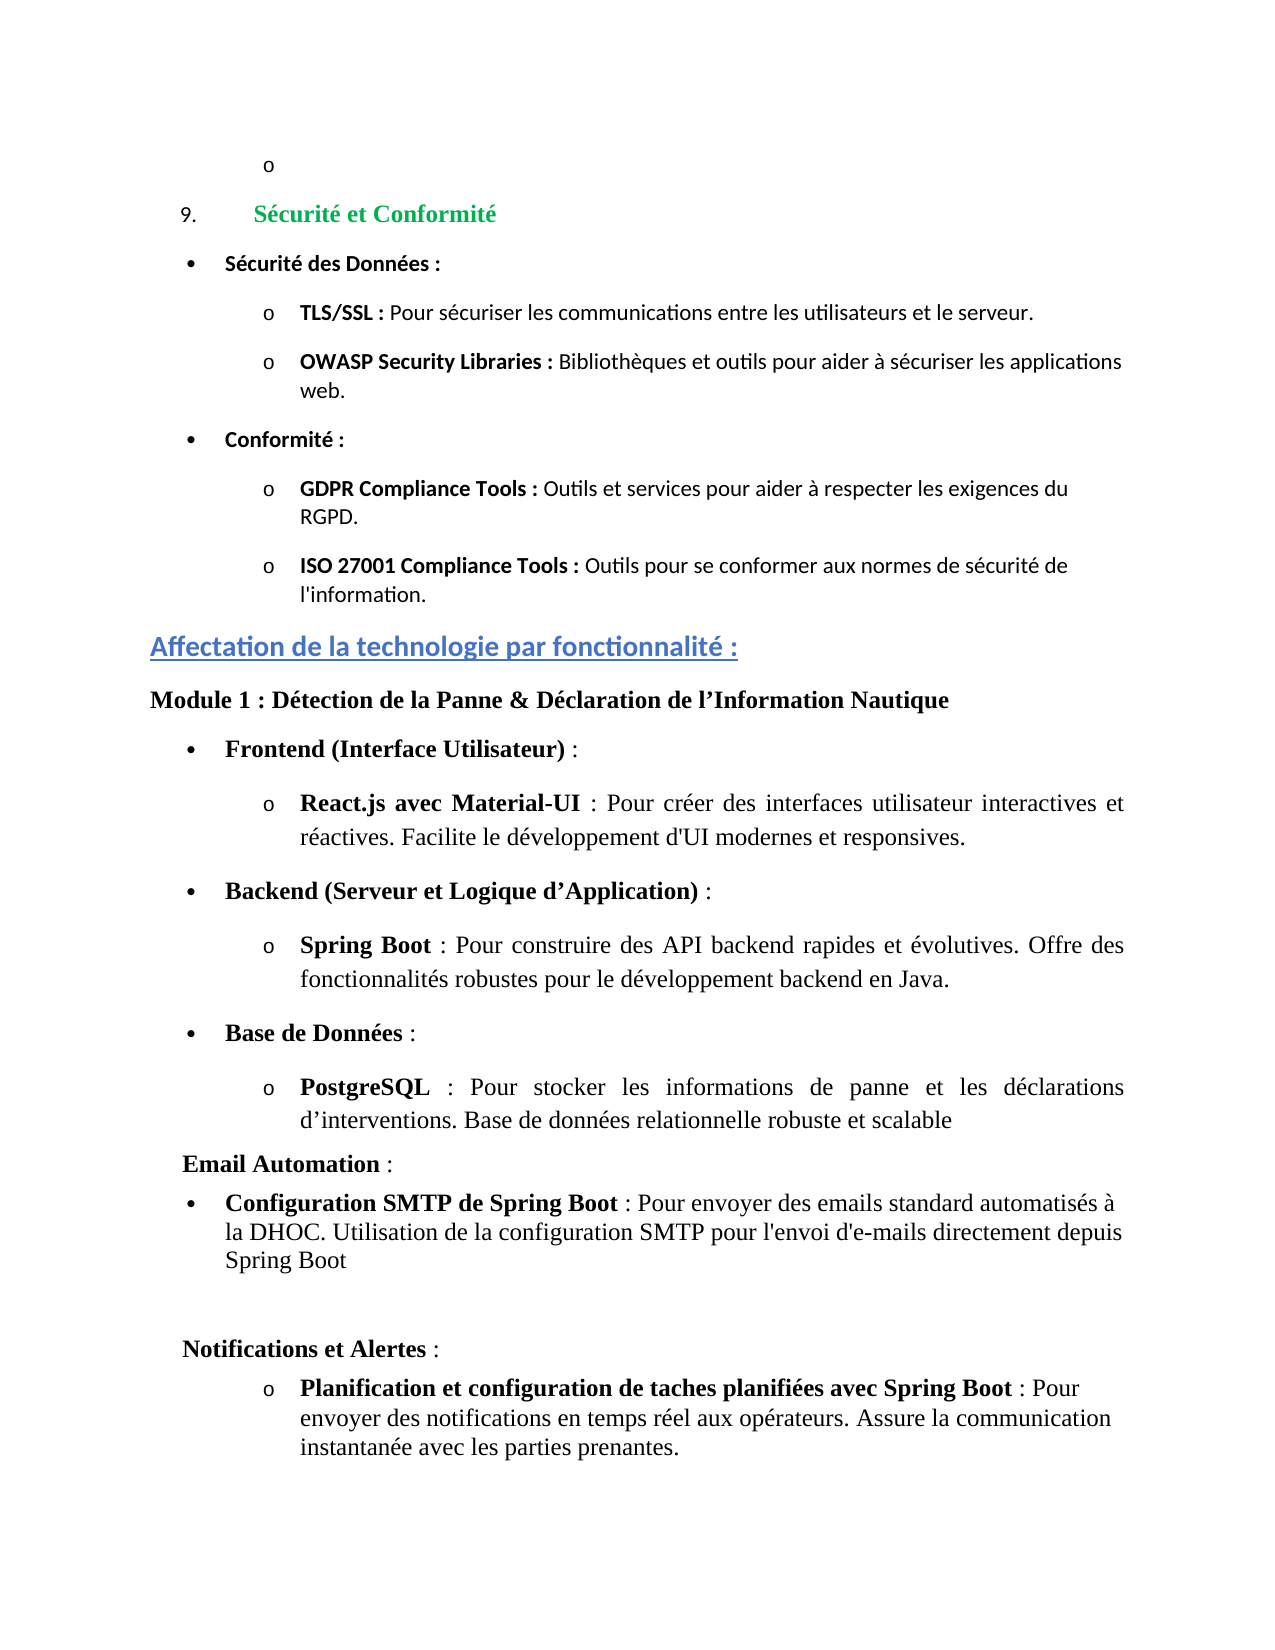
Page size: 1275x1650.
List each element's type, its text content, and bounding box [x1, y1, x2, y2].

list Backend (Serveur et Logique d’Application) : [187, 876, 1125, 905]
text Affectation de la technologie par fonctionnalité : [150, 628, 1125, 664]
list Configuration SMTP de Spring Boot : Pour envoyer des emails standard automatisés à la DHOC. Utilisation de la configuration SMTP pour l'envoi d'e-mails directement depuis Spring Boot [187, 1188, 1125, 1274]
subtitle Module 1 : Détection de la Panne & Déclaration de l’Information Nautique [150, 685, 1125, 714]
list ISO 27001 Compliance Tools : Outils pour se conformer aux normes de sécurité de l'information. [262, 551, 1125, 608]
list PostgreSQL : Pour stocker les informations de panne et les déclarations d’interventions. Base de données relationnelle robuste et scalable [262, 1072, 1125, 1134]
text  Email Automation : [150, 1149, 1125, 1178]
text  Notifications et Alertes : [150, 1334, 1125, 1363]
list GDPR Compliance Tools : Outils et services pour aider à respecter les exigences du RGPD. [262, 474, 1125, 530]
list OWASP Security Libraries : Bibliothèques et outils pour aider à sécuriser les applications web. [262, 347, 1125, 404]
list Sécurité et Conformité [179, 199, 1125, 228]
list Spring Boot : Pour construire des API backend rapides et évolutives. Offre des fonctionnalités robustes pour le développement backend en Java. [262, 930, 1125, 993]
list Conformité : [187, 425, 1125, 453]
list Base de Données : [187, 1018, 1125, 1046]
list TLS/SSL : Pour sécuriser les communications entre les utilisateurs et le serveur. [262, 298, 1125, 327]
list React.js avec Material-UI : Pour créer des interfaces utilisateur interactives et réactives. Facilite le développement d'UI modernes et responsives. [262, 788, 1125, 851]
list Frontend (Interface Utilisateur) : [187, 734, 1125, 763]
list Planification et configuration de taches planifiées avec Spring Boot : Pour envoyer des notifications en temps réel aux opérateurs. Assure la communication instantanée avec les parties prenantes. [262, 1373, 1125, 1461]
list Sécurité des Données : [187, 249, 1125, 277]
